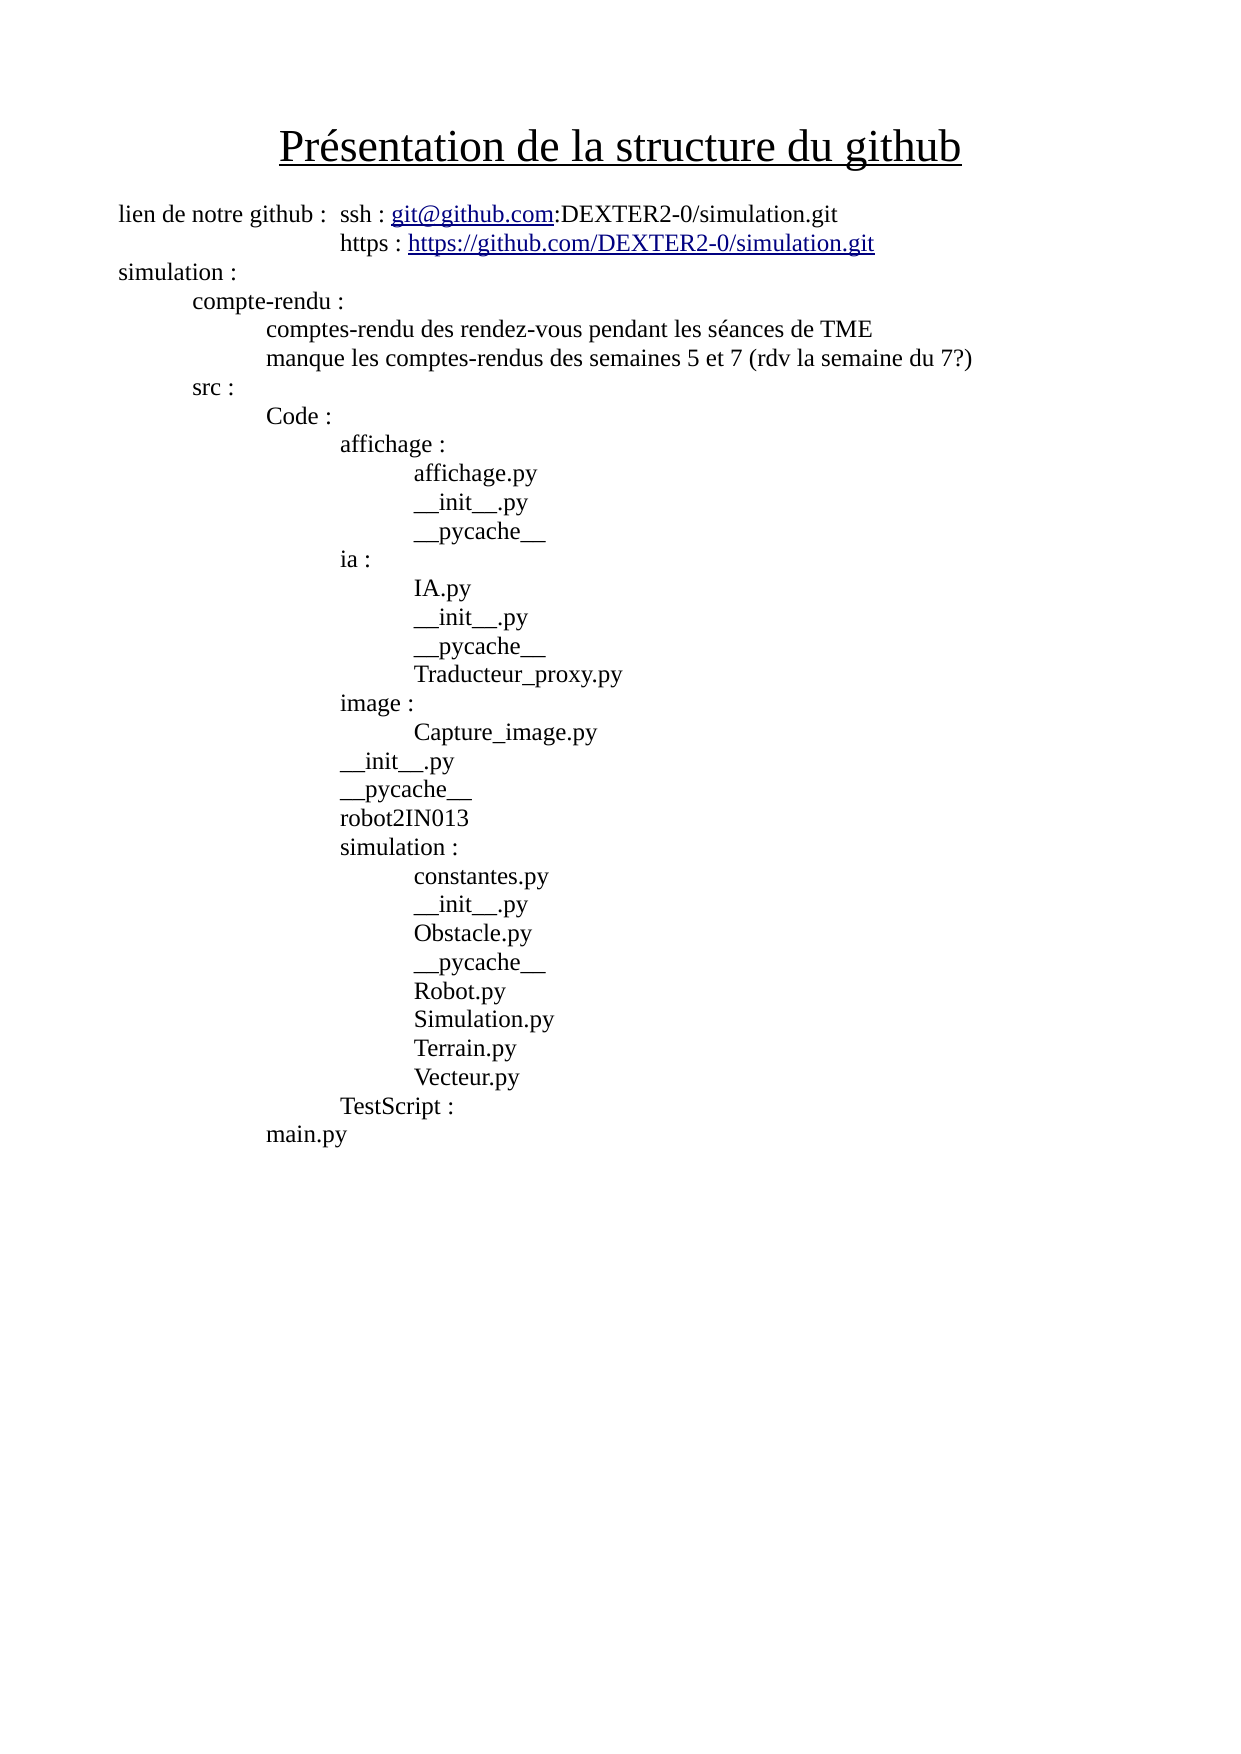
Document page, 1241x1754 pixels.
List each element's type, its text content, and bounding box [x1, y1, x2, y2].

text IA.py [118, 573, 1122, 602]
text Traducteur_proxy.py [118, 659, 1122, 688]
text image : [118, 688, 1122, 717]
text src : [118, 372, 1122, 401]
text __pycache__ [118, 774, 1122, 803]
text __pycache__ [118, 516, 1122, 544]
text manque les comptes-rendus des semaines 5 et 7 (rdv la semaine du 7?) [118, 343, 1122, 372]
text __init__.py [118, 889, 1122, 918]
text comptes-rendu des rendez-vous pendant les séances de TME [118, 314, 1122, 343]
text Obstacle.py [118, 918, 1122, 947]
text __init__.py [118, 487, 1122, 516]
text lien de notre github : ssh : git@github.com:DEXTER2-0/simulation.git [118, 199, 1122, 228]
text __init__.py [118, 746, 1122, 774]
text Vecteur.py [118, 1062, 1122, 1091]
text main.py [118, 1119, 1122, 1148]
text Robot.py [118, 976, 1122, 1004]
text https : https://github.com/DEXTER2-0/simulation.git [118, 228, 1122, 257]
text Code : [118, 401, 1122, 429]
text simulation : [118, 832, 1122, 861]
text __pycache__ [118, 631, 1122, 659]
text constantes.py [118, 861, 1122, 889]
text robot2IN013 [118, 803, 1122, 832]
text affichage : [118, 429, 1122, 458]
text ia : [118, 544, 1122, 573]
text Simulation.py [118, 1004, 1122, 1033]
text Terrain.py [118, 1033, 1122, 1062]
text Présentation de la structure du github [118, 118, 1122, 171]
text affichage.py [118, 458, 1122, 487]
text __pycache__ [118, 947, 1122, 976]
text simulation : [118, 257, 1122, 286]
text __init__.py [118, 602, 1122, 631]
text Capture_image.py [118, 717, 1122, 746]
text compte-rendu : [118, 286, 1122, 314]
text TestScript : [118, 1091, 1122, 1119]
